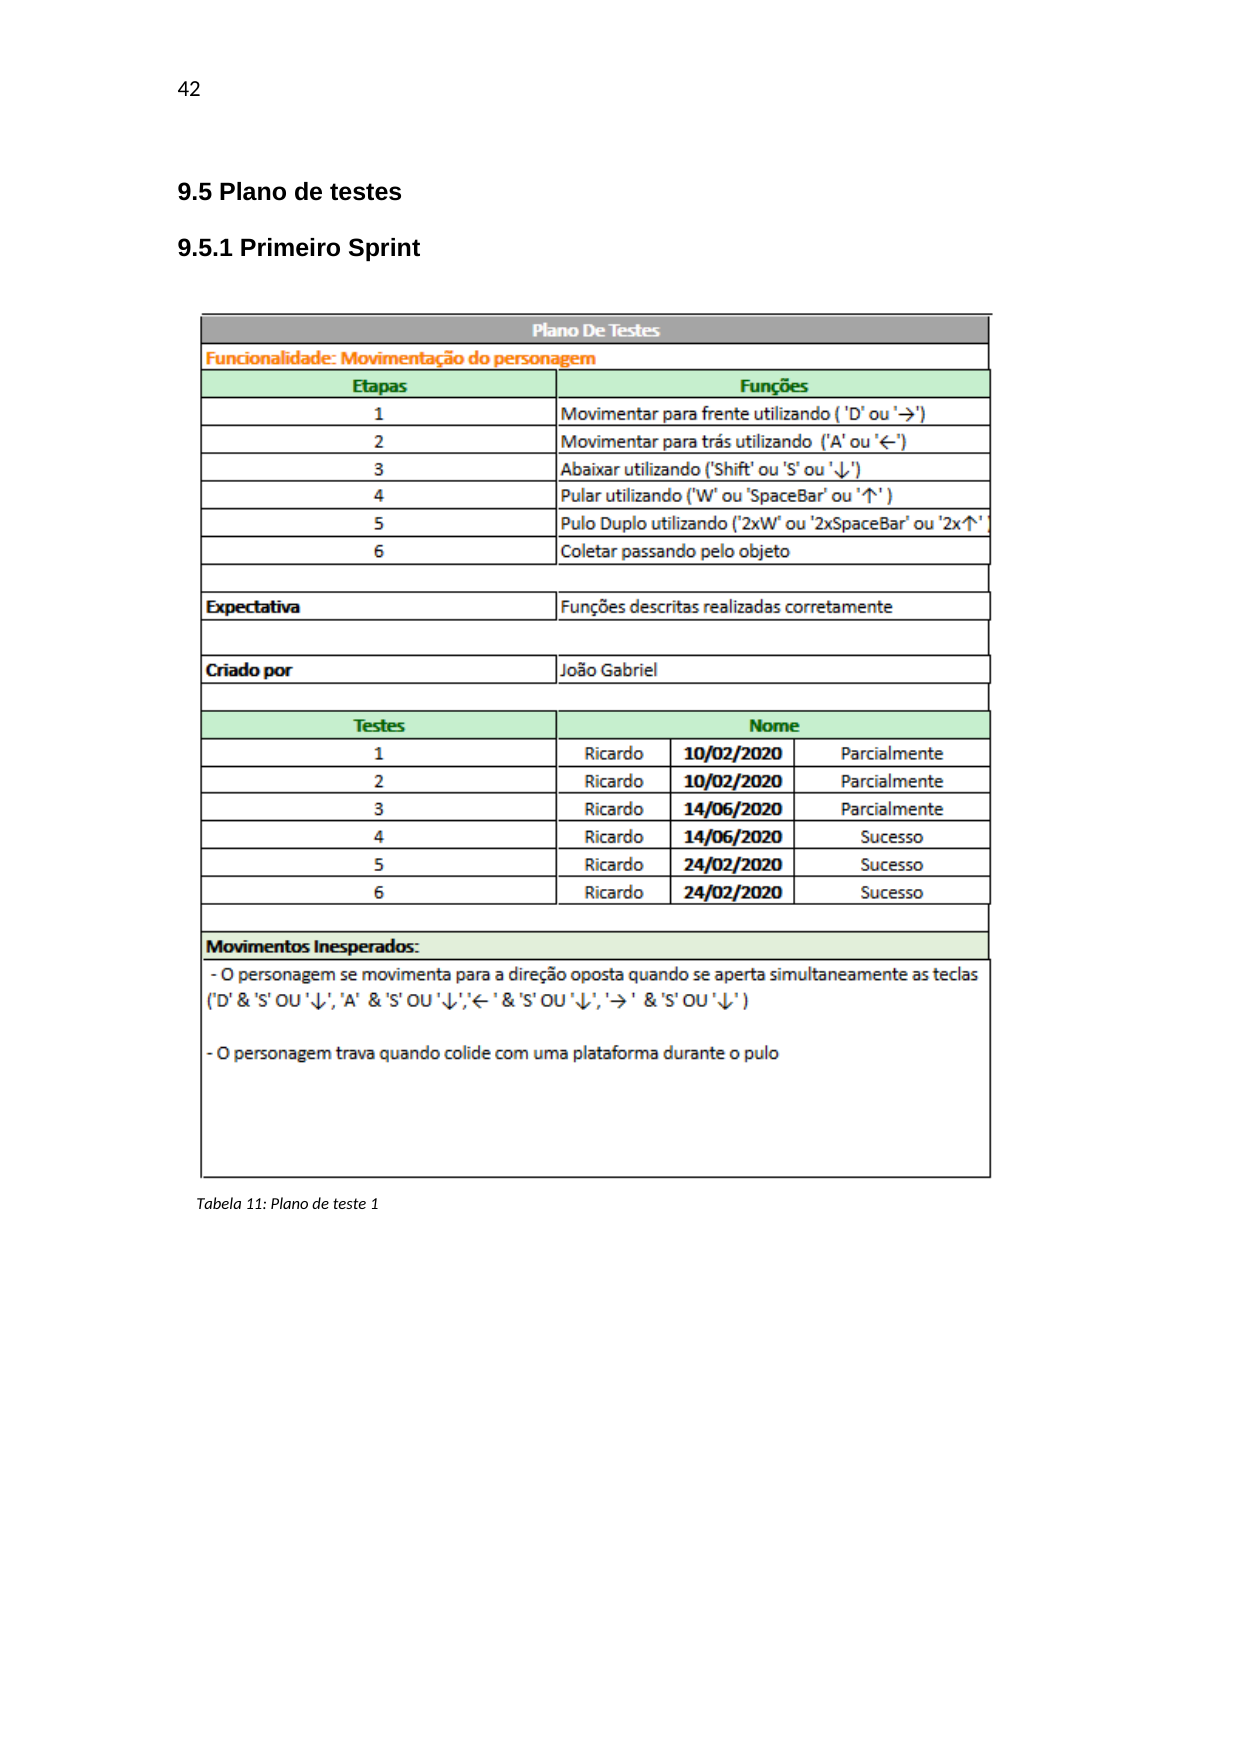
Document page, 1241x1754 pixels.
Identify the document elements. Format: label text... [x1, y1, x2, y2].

picture [196, 309, 999, 1186]
text Tabela 11: Plano de teste 1 [196, 1186, 998, 1213]
text 9.5.1 Primeiro Sprint [177, 233, 1122, 262]
subtitle 9.5 Plano de testes [177, 177, 1122, 206]
